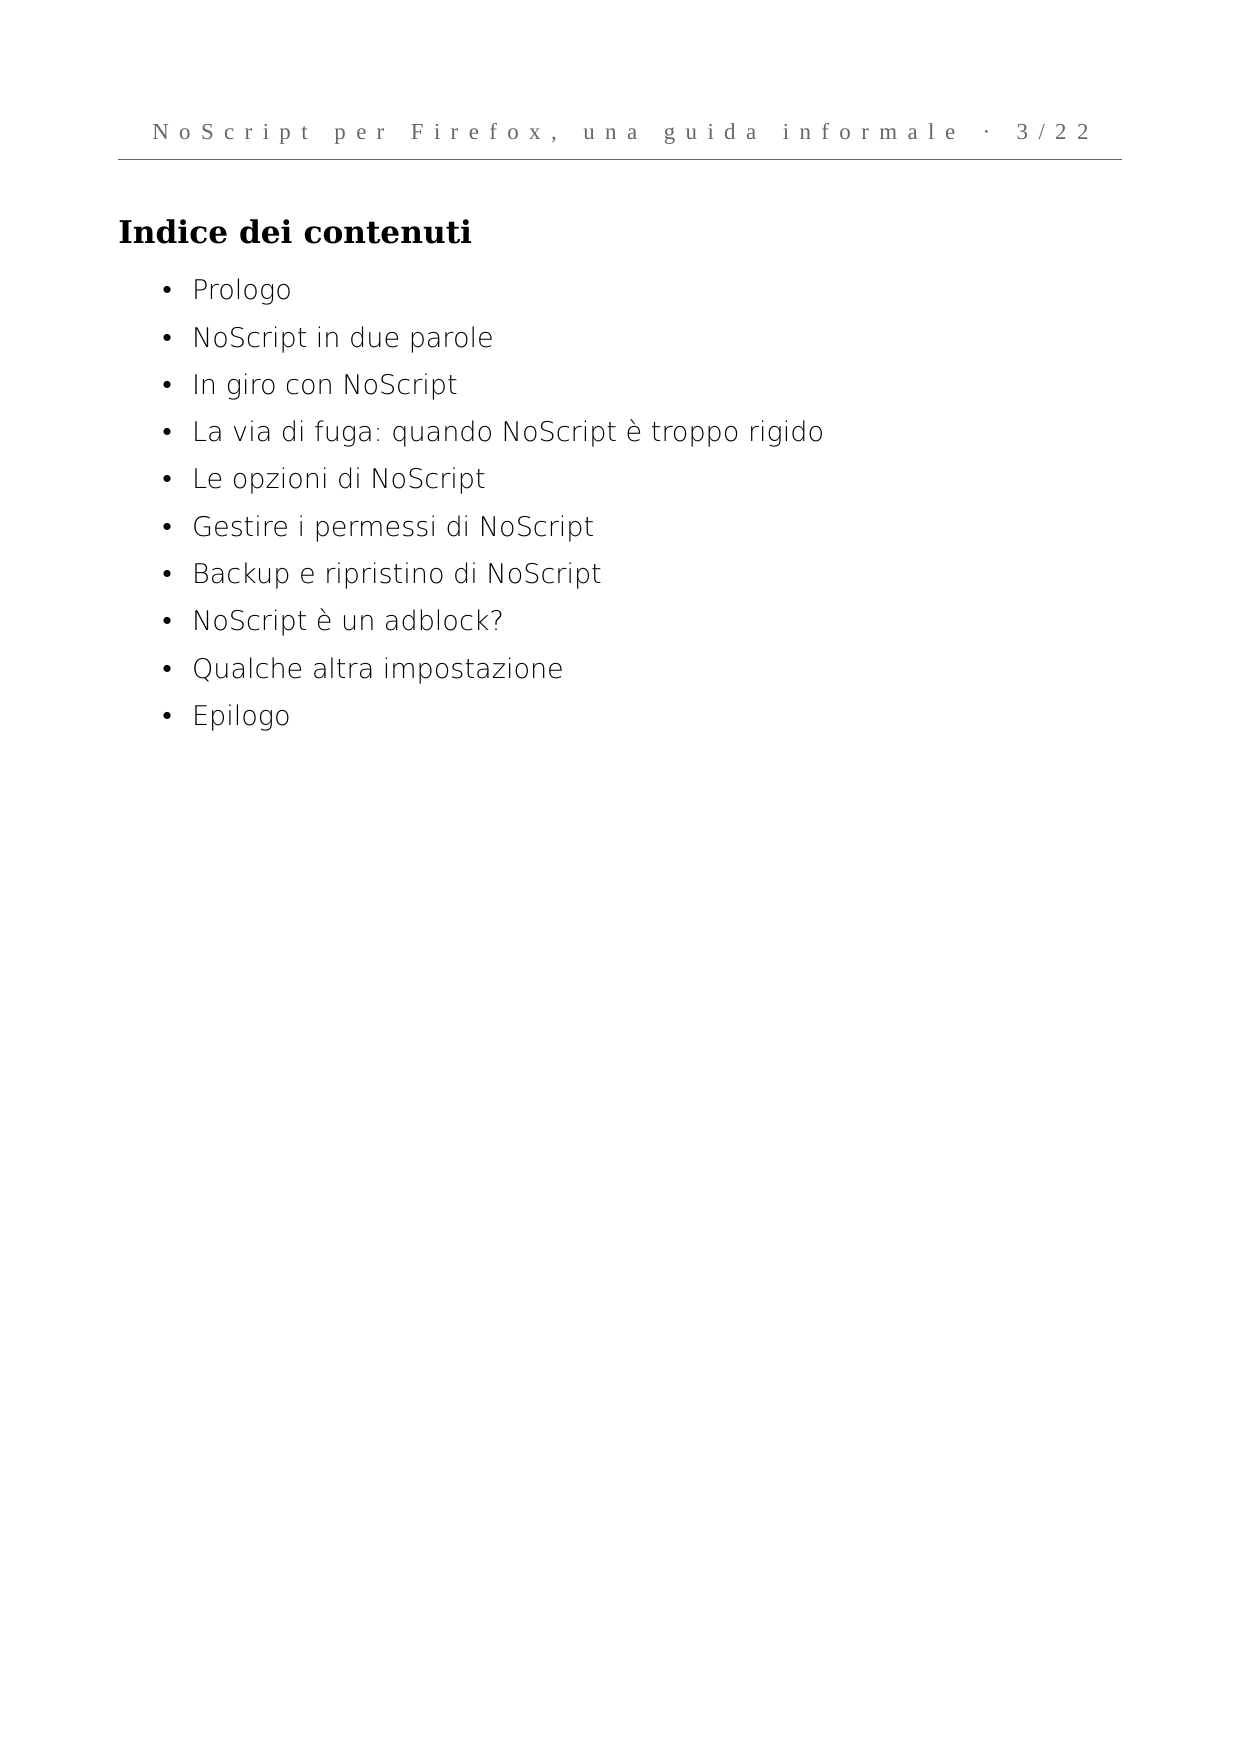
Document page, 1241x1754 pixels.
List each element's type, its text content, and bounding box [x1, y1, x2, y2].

subtitle Indice dei contenuti [118, 214, 1122, 251]
list In giro con NoScript [162, 369, 1122, 401]
list Prologo [162, 275, 1122, 306]
list Le opzioni di NoScript [162, 464, 1122, 495]
list Epilogo [162, 700, 1122, 732]
list Gestire i permessi di NoScript [162, 511, 1122, 543]
list Qualche altra impostazione [162, 653, 1122, 684]
list Backup e ripristino di NoScript [162, 558, 1122, 590]
list NoScript in due parole [162, 322, 1122, 353]
list La via di fuga: quando NoScript è troppo rigido [162, 417, 1122, 448]
list NoScript è un adblock? [162, 606, 1122, 637]
